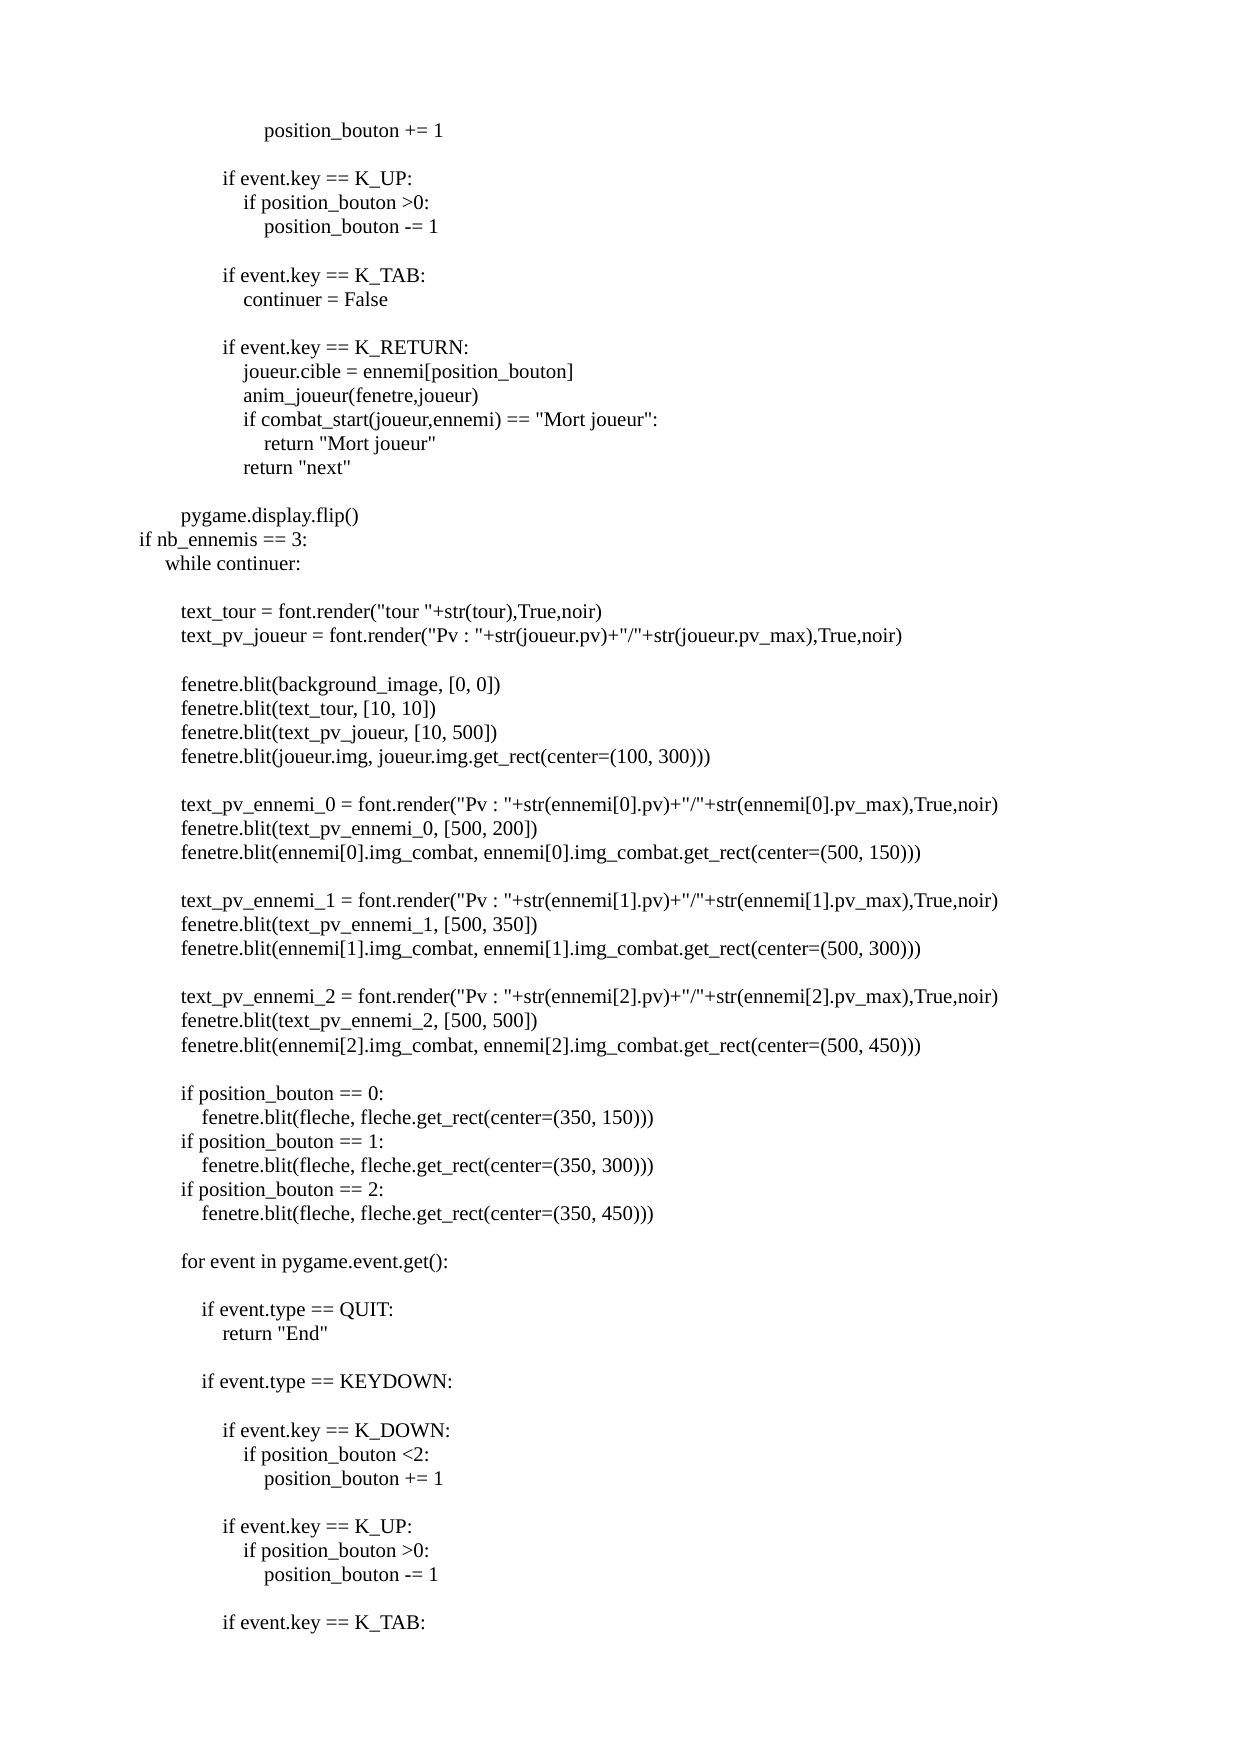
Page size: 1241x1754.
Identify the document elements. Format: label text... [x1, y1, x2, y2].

text if event.key == K_UP: [118, 1514, 1122, 1538]
text fenetre.blit(text_pv_ennemi_1, [500, 350]) [118, 912, 1122, 936]
text text_pv_ennemi_0 = font.render("Pv : "+str(ennemi[0].pv)+"/"+str(ennemi[0].pv_max),True,noir) [118, 792, 1122, 816]
text if position_bouton == 0: [118, 1081, 1122, 1105]
text if combat_start(joueur,ennemi) == "Mort joueur": [118, 407, 1122, 431]
text if position_bouton == 2: [118, 1177, 1122, 1201]
text continuer = False [118, 287, 1122, 311]
text joueur.cible = ennemi[position_bouton] [118, 359, 1122, 383]
text text_pv_joueur = font.render("Pv : "+str(joueur.pv)+"/"+str(joueur.pv_max),True,noir) [118, 623, 1122, 647]
text fenetre.blit(ennemi[0].img_combat, ennemi[0].img_combat.get_rect(center=(500, 150))) [118, 840, 1122, 864]
text if event.key == K_UP: [118, 166, 1122, 190]
text if position_bouton >0: [118, 1538, 1122, 1562]
text fenetre.blit(ennemi[2].img_combat, ennemi[2].img_combat.get_rect(center=(500, 450))) [118, 1032, 1122, 1057]
text fenetre.blit(text_pv_ennemi_2, [500, 500]) [118, 1008, 1122, 1032]
text if event.type == KEYDOWN: [118, 1369, 1122, 1393]
text position_bouton -= 1 [118, 214, 1122, 238]
text fenetre.blit(ennemi[1].img_combat, ennemi[1].img_combat.get_rect(center=(500, 300))) [118, 936, 1122, 960]
text fenetre.blit(background_image, [0, 0]) [118, 672, 1122, 696]
text if event.key == K_RETURN: [118, 335, 1122, 359]
text if position_bouton == 1: [118, 1129, 1122, 1153]
text return "next" [118, 455, 1122, 479]
text while continuer: [118, 551, 1122, 575]
text position_bouton -= 1 [118, 1562, 1122, 1586]
text for event in pygame.event.get(): [118, 1249, 1122, 1273]
text position_bouton += 1 [118, 1466, 1122, 1490]
text if position_bouton >0: [118, 190, 1122, 214]
text if event.key == K_DOWN: [118, 1417, 1122, 1442]
text if position_bouton <2: [118, 1442, 1122, 1466]
text return "Mort joueur" [118, 431, 1122, 455]
text if event.key == K_TAB: [118, 262, 1122, 287]
text if nb_ennemis == 3: [118, 527, 1122, 551]
text if event.type == QUIT: [118, 1297, 1122, 1321]
text anim_joueur(fenetre,joueur) [118, 383, 1122, 407]
text text_pv_ennemi_1 = font.render("Pv : "+str(ennemi[1].pv)+"/"+str(ennemi[1].pv_max),True,noir) [118, 888, 1122, 912]
text fenetre.blit(joueur.img, joueur.img.get_rect(center=(100, 300))) [118, 744, 1122, 768]
text fenetre.blit(fleche, fleche.get_rect(center=(350, 450))) [118, 1201, 1122, 1225]
text return "End" [118, 1321, 1122, 1345]
text fenetre.blit(text_pv_joueur, [10, 500]) [118, 720, 1122, 744]
text pygame.display.flip() [118, 503, 1122, 527]
text text_pv_ennemi_2 = font.render("Pv : "+str(ennemi[2].pv)+"/"+str(ennemi[2].pv_max),True,noir) [118, 984, 1122, 1008]
text fenetre.blit(fleche, fleche.get_rect(center=(350, 150))) [118, 1105, 1122, 1129]
text fenetre.blit(text_pv_ennemi_0, [500, 200]) [118, 816, 1122, 840]
text if event.key == K_TAB: [118, 1610, 1122, 1634]
text fenetre.blit(fleche, fleche.get_rect(center=(350, 300))) [118, 1153, 1122, 1177]
text position_bouton += 1 [118, 118, 1122, 142]
text fenetre.blit(text_tour, [10, 10]) [118, 696, 1122, 720]
text text_tour = font.render("tour "+str(tour),True,noir) [118, 599, 1122, 623]
